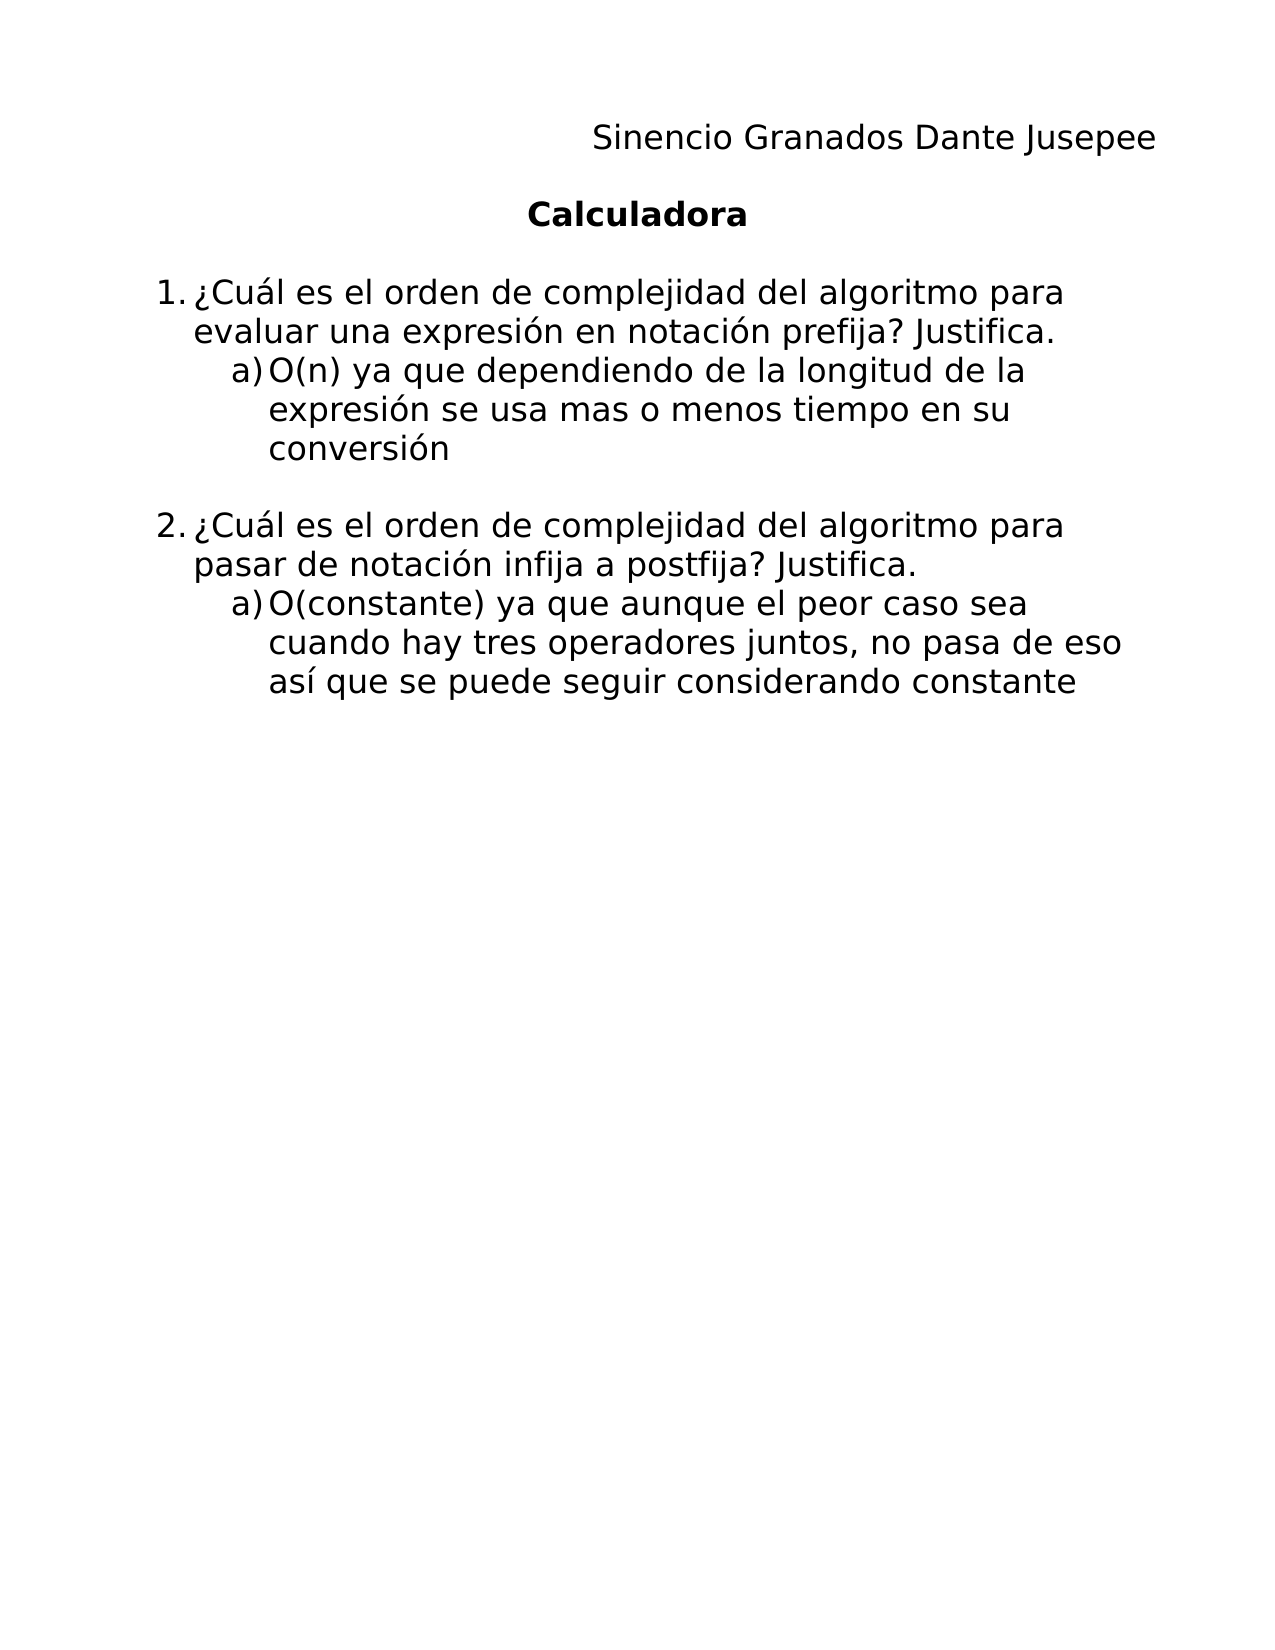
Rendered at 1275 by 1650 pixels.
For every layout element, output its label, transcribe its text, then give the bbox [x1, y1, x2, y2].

list O(constante) ya que aunque el peor caso sea cuando hay tres operadores juntos, no pasa de eso así que se puede seguir considerando constante [231, 584, 1157, 701]
list ¿Cuál es el orden de complejidad del algoritmo para evaluar una expresión en notación prefija? Justifica. [156, 273, 1157, 351]
text Sinencio Granados Dante Jusepee [118, 118, 1157, 157]
text Calculadora [118, 196, 1157, 235]
list ¿Cuál es el orden de complejidad del algoritmo para pasar de notación infija a postfija? Justifica. [156, 507, 1157, 584]
list O(n) ya que dependiendo de la longitud de la expresión se usa mas o menos tiempo en su conversión [231, 351, 1157, 468]
